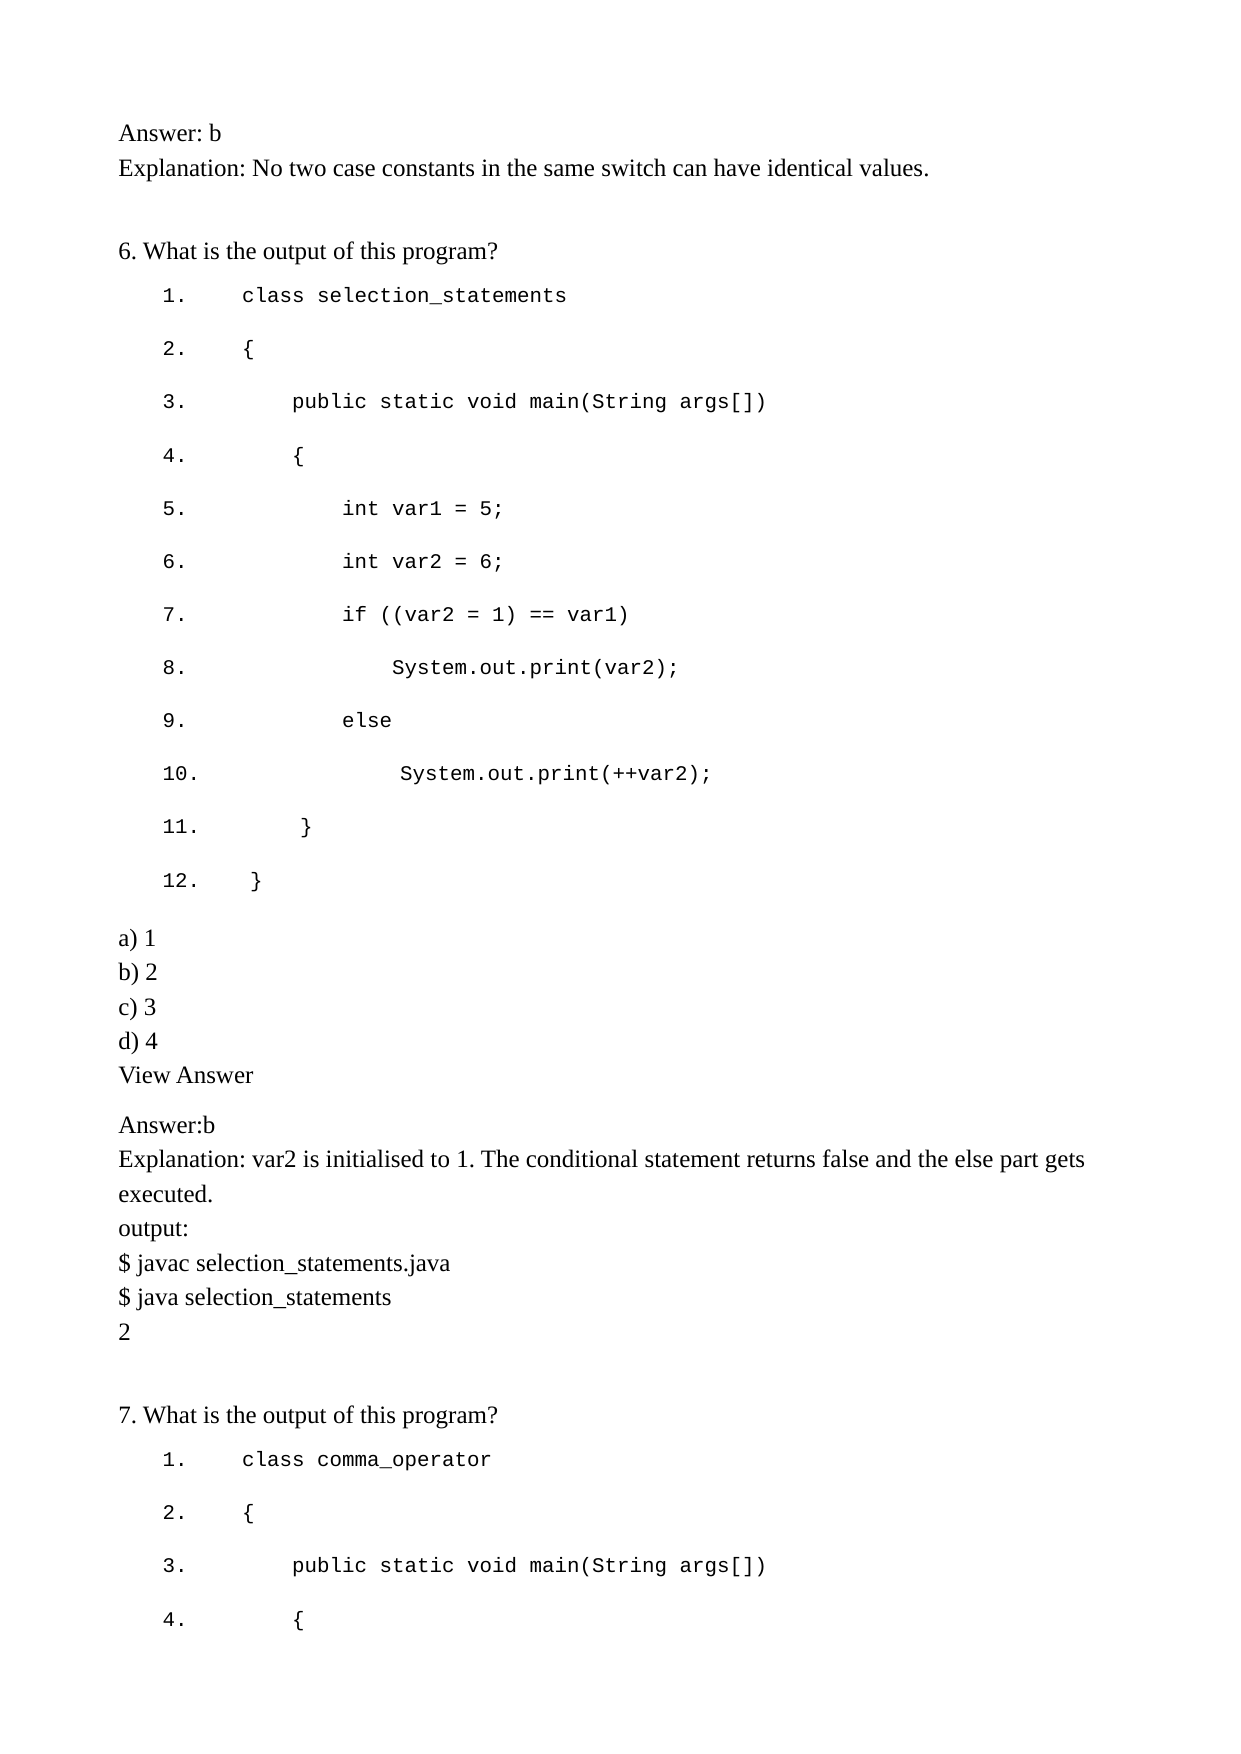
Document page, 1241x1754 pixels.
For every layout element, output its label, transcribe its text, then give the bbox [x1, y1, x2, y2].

list public static void main(String args[]) [162, 391, 1122, 415]
list } [162, 816, 1122, 840]
list int var2 = 6; [162, 551, 1122, 574]
text a) 1 b) 2 c) 3 d) 4 View Answer [118, 923, 1122, 1089]
list { [162, 444, 1122, 468]
list int var1 = 5; [162, 498, 1122, 521]
list class comma_operator [162, 1449, 1122, 1473]
list System.out.print(++var2); [162, 763, 1122, 787]
list class selection_statements [162, 285, 1122, 309]
text Answer:b Explanation: var2 is initialised to 1. The conditional statement returns false and the else part gets executed. output: $ javac selection_statements.java $ java selection_statements 2 [118, 1110, 1122, 1380]
list if ((var2 = 1) == var1) [162, 604, 1122, 628]
list { [162, 1502, 1122, 1526]
list { [162, 1608, 1122, 1632]
list { [162, 338, 1122, 362]
list } [162, 869, 1122, 893]
text 7. What is the output of this program? [118, 1400, 1122, 1429]
text Answer: b Explanation: No two case constants in the same switch can have identical values. [118, 118, 1122, 216]
list else [162, 710, 1122, 734]
list public static void main(String args[]) [162, 1555, 1122, 1579]
list System.out.print(var2); [162, 657, 1122, 681]
text 6. What is the output of this program? [118, 236, 1122, 265]
